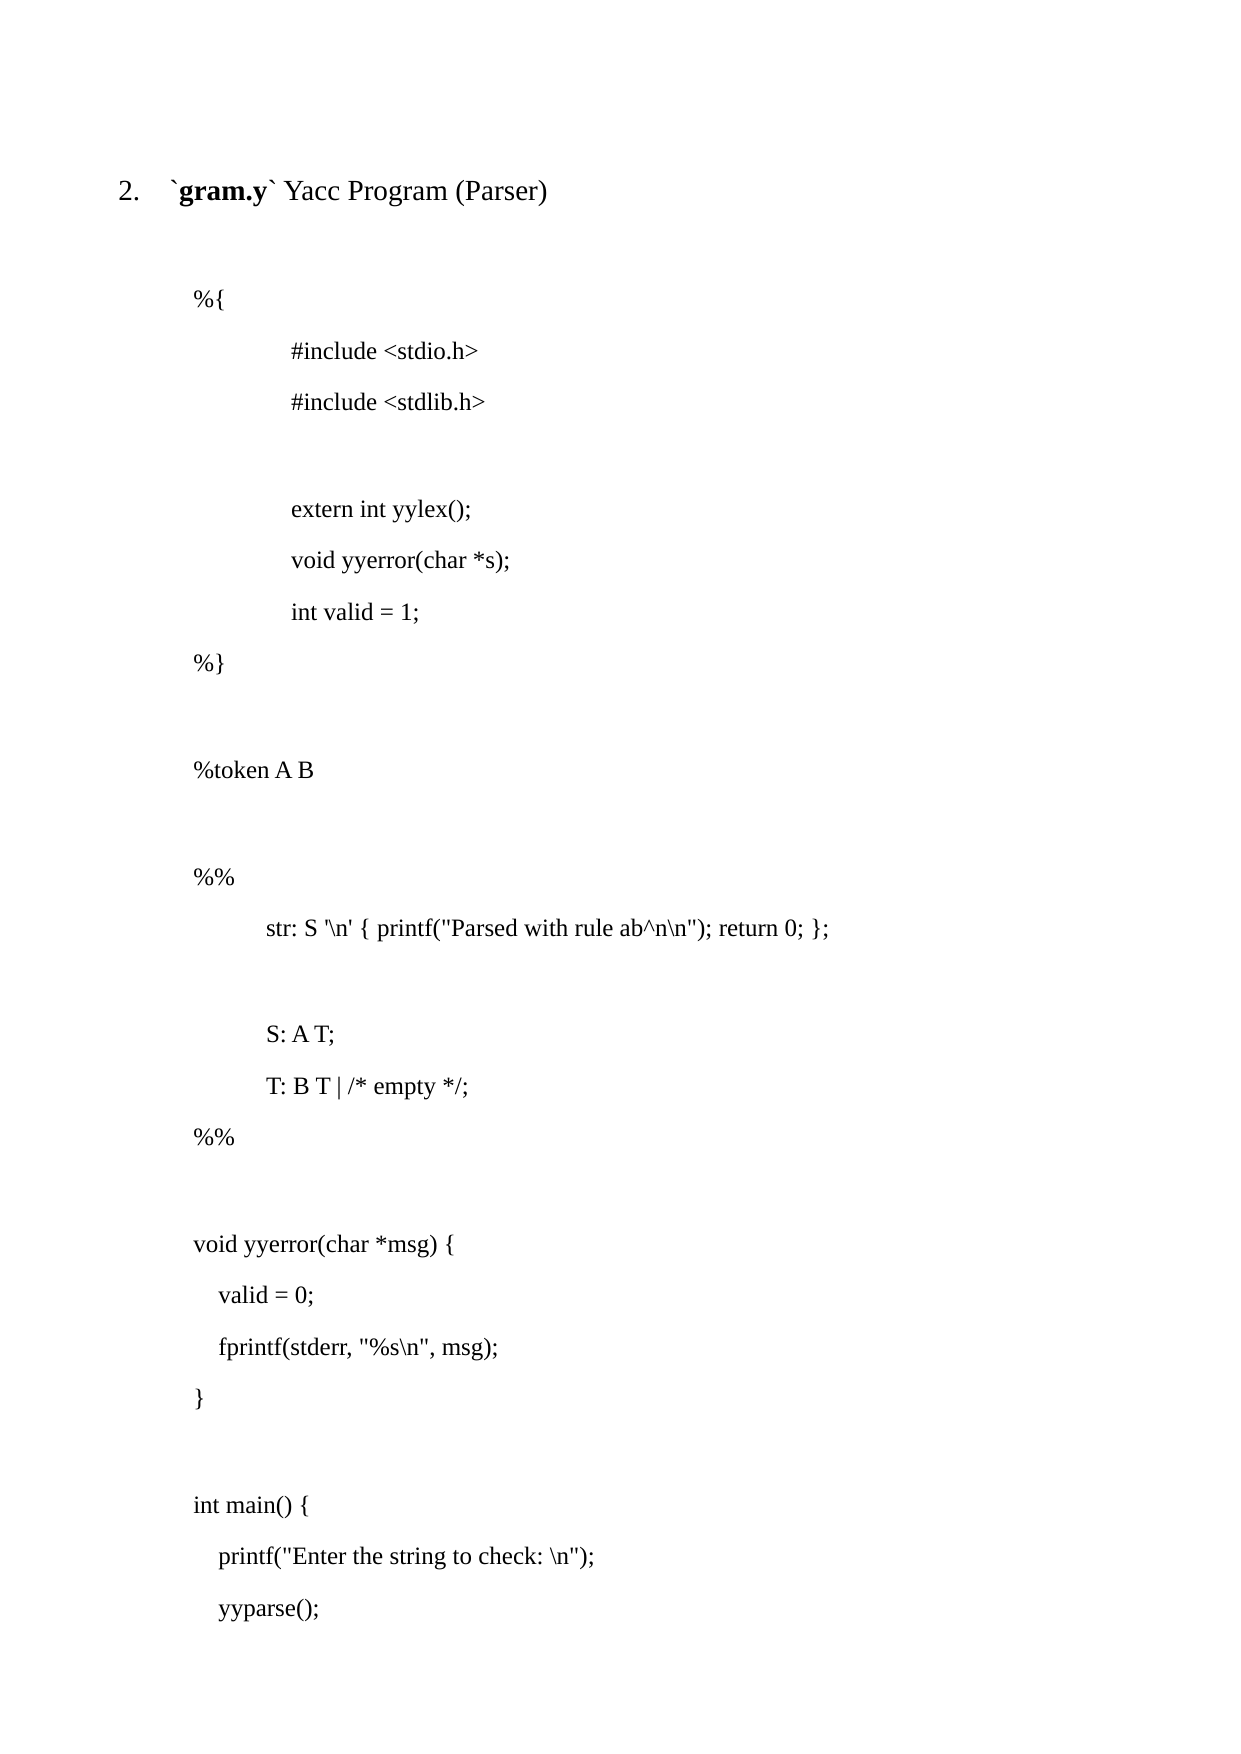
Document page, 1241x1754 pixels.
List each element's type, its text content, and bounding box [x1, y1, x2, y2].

subtitle printf("Enter the string to check: \n"); [193, 1541, 1122, 1570]
subtitle S: A T; [266, 1019, 1122, 1048]
subtitle extern int yylex(); [266, 494, 1122, 523]
subtitle yyparse(); [193, 1593, 1122, 1622]
subtitle %% [193, 862, 1122, 890]
subtitle T: B T | /* empty */; [266, 1071, 1122, 1100]
subtitle void yyerror(char *msg) { [193, 1229, 1122, 1258]
subtitle %} [193, 648, 1122, 677]
subtitle void yyerror(char *s); [266, 546, 1122, 574]
subtitle #include <stdio.h> [266, 336, 1122, 365]
subtitle fprintf(stderr, "%s\n", msg); [193, 1332, 1122, 1361]
subtitle %{ [193, 284, 1122, 313]
subtitle #include <stdlib.h> [266, 387, 1122, 416]
subtitle int main() { [193, 1490, 1122, 1519]
subtitle int valid = 1; [266, 597, 1122, 626]
subtitle 2. `gram.y` Yacc Program (Parser) [118, 173, 1122, 207]
subtitle str: S '\n' { printf("Parsed with rule ab^n\n"); return 0; }; [266, 913, 1122, 942]
subtitle %token A B [193, 755, 1122, 784]
subtitle valid = 0; [193, 1281, 1122, 1309]
subtitle %% [193, 1122, 1122, 1151]
subtitle } [193, 1383, 1122, 1412]
